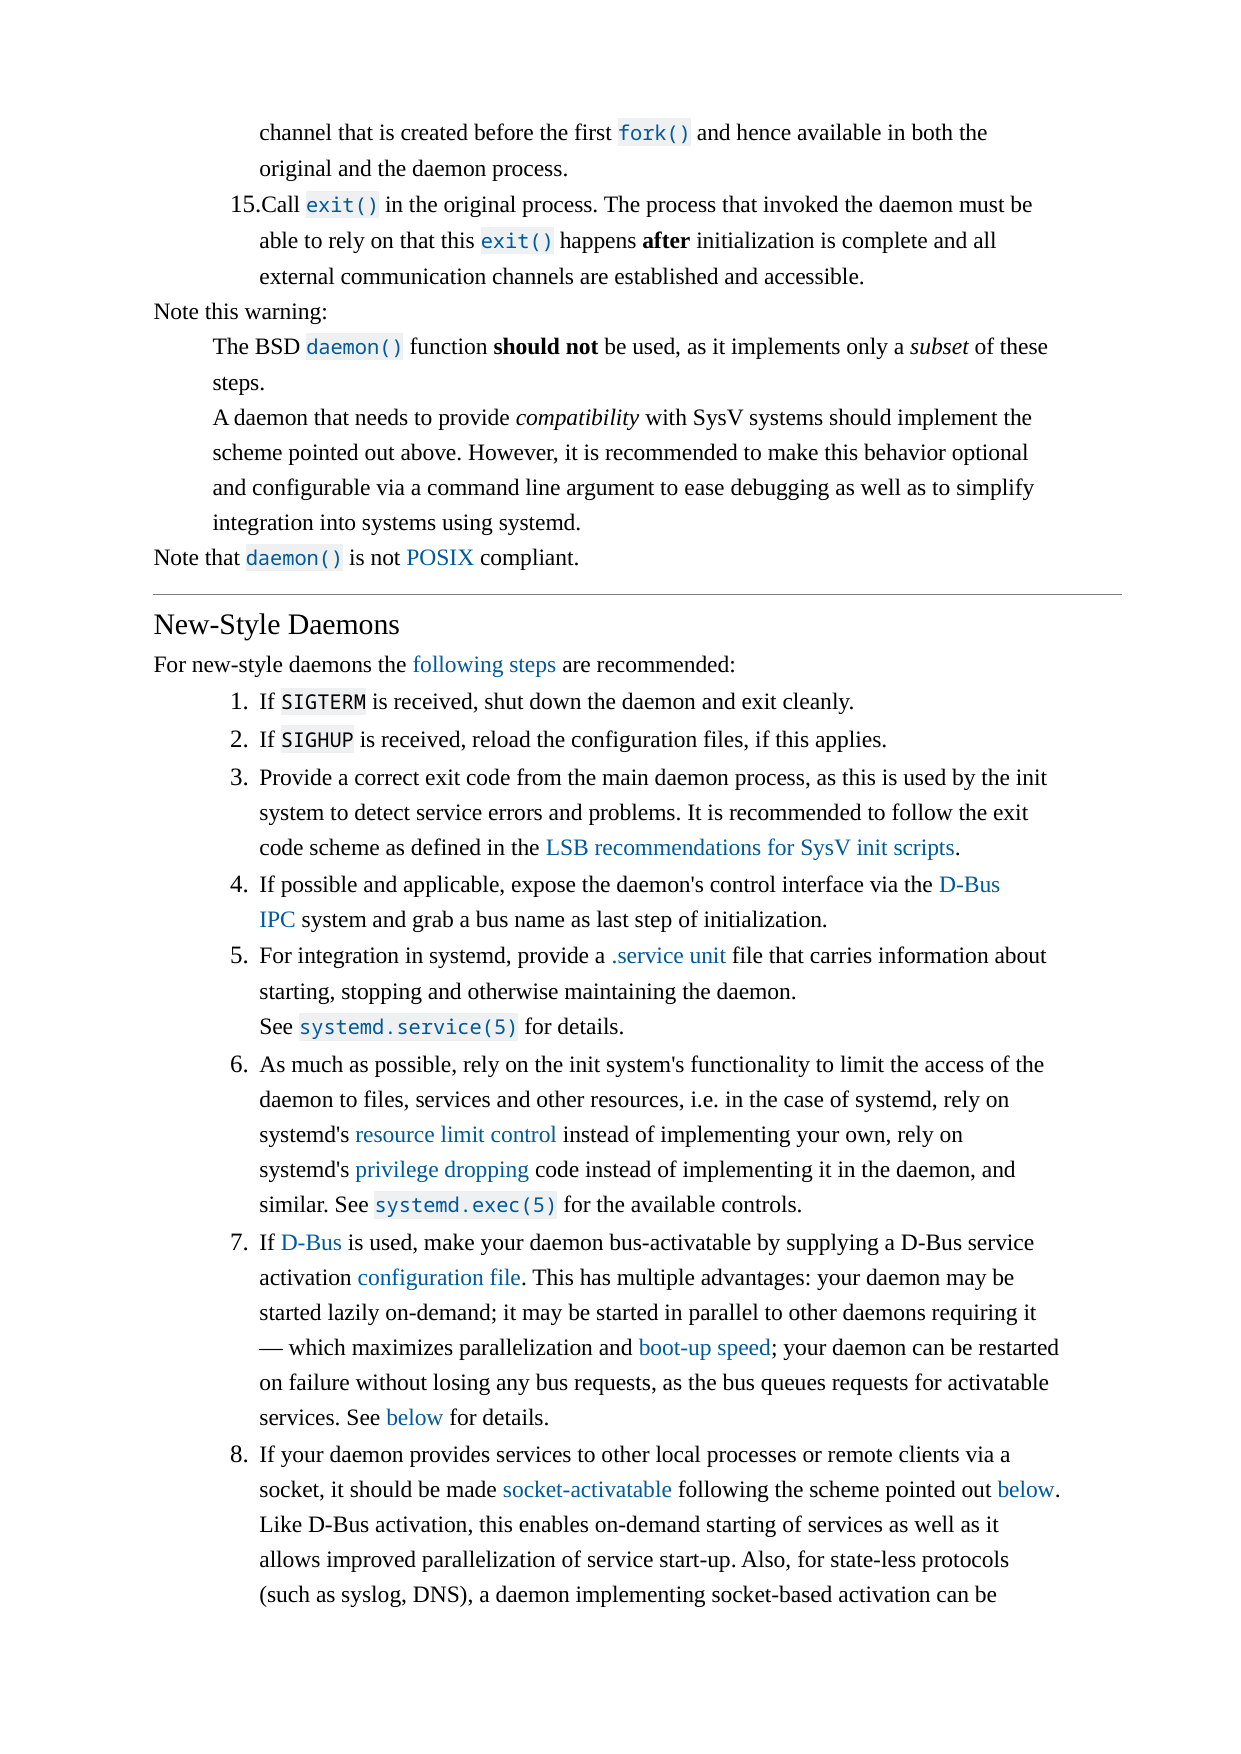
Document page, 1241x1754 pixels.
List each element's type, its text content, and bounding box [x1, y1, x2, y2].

table_header New-Style Daemons For new-style daemons the following steps are recommended: If SIGTERM is received, shut down the daemon and exit cleanly. If SIGHUP is received, reload the configuration files, if this applies. Provide a correct exit code from the main daemon process, as this is used by the init system to detect service errors and problems. It is recommended to follow the exit code scheme as defined in the LSB recommendations for SysV init scripts. If possible and applicable, expose the daemon's control interface via the D-Bus IPC system and grab a bus name as last step of initialization. For integration in systemd, provide a .service unit file that carries information about starting, stopping and otherwise maintaining the daemon. See systemd.service(5) for details. As much as possible, rely on the init system's functionality to limit the access of the daemon to files, services and other resources, i.e. in the case of systemd, rely on systemd's resource limit control instead of implementing your own, rely on systemd's privilege dropping code instead of implementing it in the daemon, and similar. See systemd.exec(5) for the available controls. If D-Bus is used, make your daemon bus-activatable by supplying a D-Bus service activation configuration file. This has multiple advantages: your daemon may be started lazily on-demand; it may be started in parallel to other daemons requiring it — which maximizes parallelization and boot-up speed; your daemon can be restarted on failure without losing any bus requests, as the bus queues requests for activatable services. See below for details. If your daemon provides services to other local processes or remote clients via a socket, it should be made socket-activatable following the scheme pointed out below. Like D-Bus activation, this enables on-demand starting of services as well as it allows improved parallelization of service start-up. Also, for state-less protocols (such as syslog, DNS), a daemon implementing socket-based activation can be [153, 595, 1122, 1608]
table_header [118, 118, 153, 1608]
table_header channel that is created before the first fork() and hence available in both the original and the daemon process. Call exit() in the original process. The process that invoked the daemon must be able to rely on that this exit() happens after initialization is complete and all external communication channels are established and accessible. Note this warning: The BSD daemon() function should not be used, as it implements only a subset of these steps. A daemon that needs to provide compatibility with SysV systems should implement the scheme pointed out above. However, it is recommended to make this behavior optional and configurable via a command line argument to ease debugging as well as to simplify integration into systems using systemd. Note that daemon() is not POSIX compliant. [153, 118, 1122, 594]
